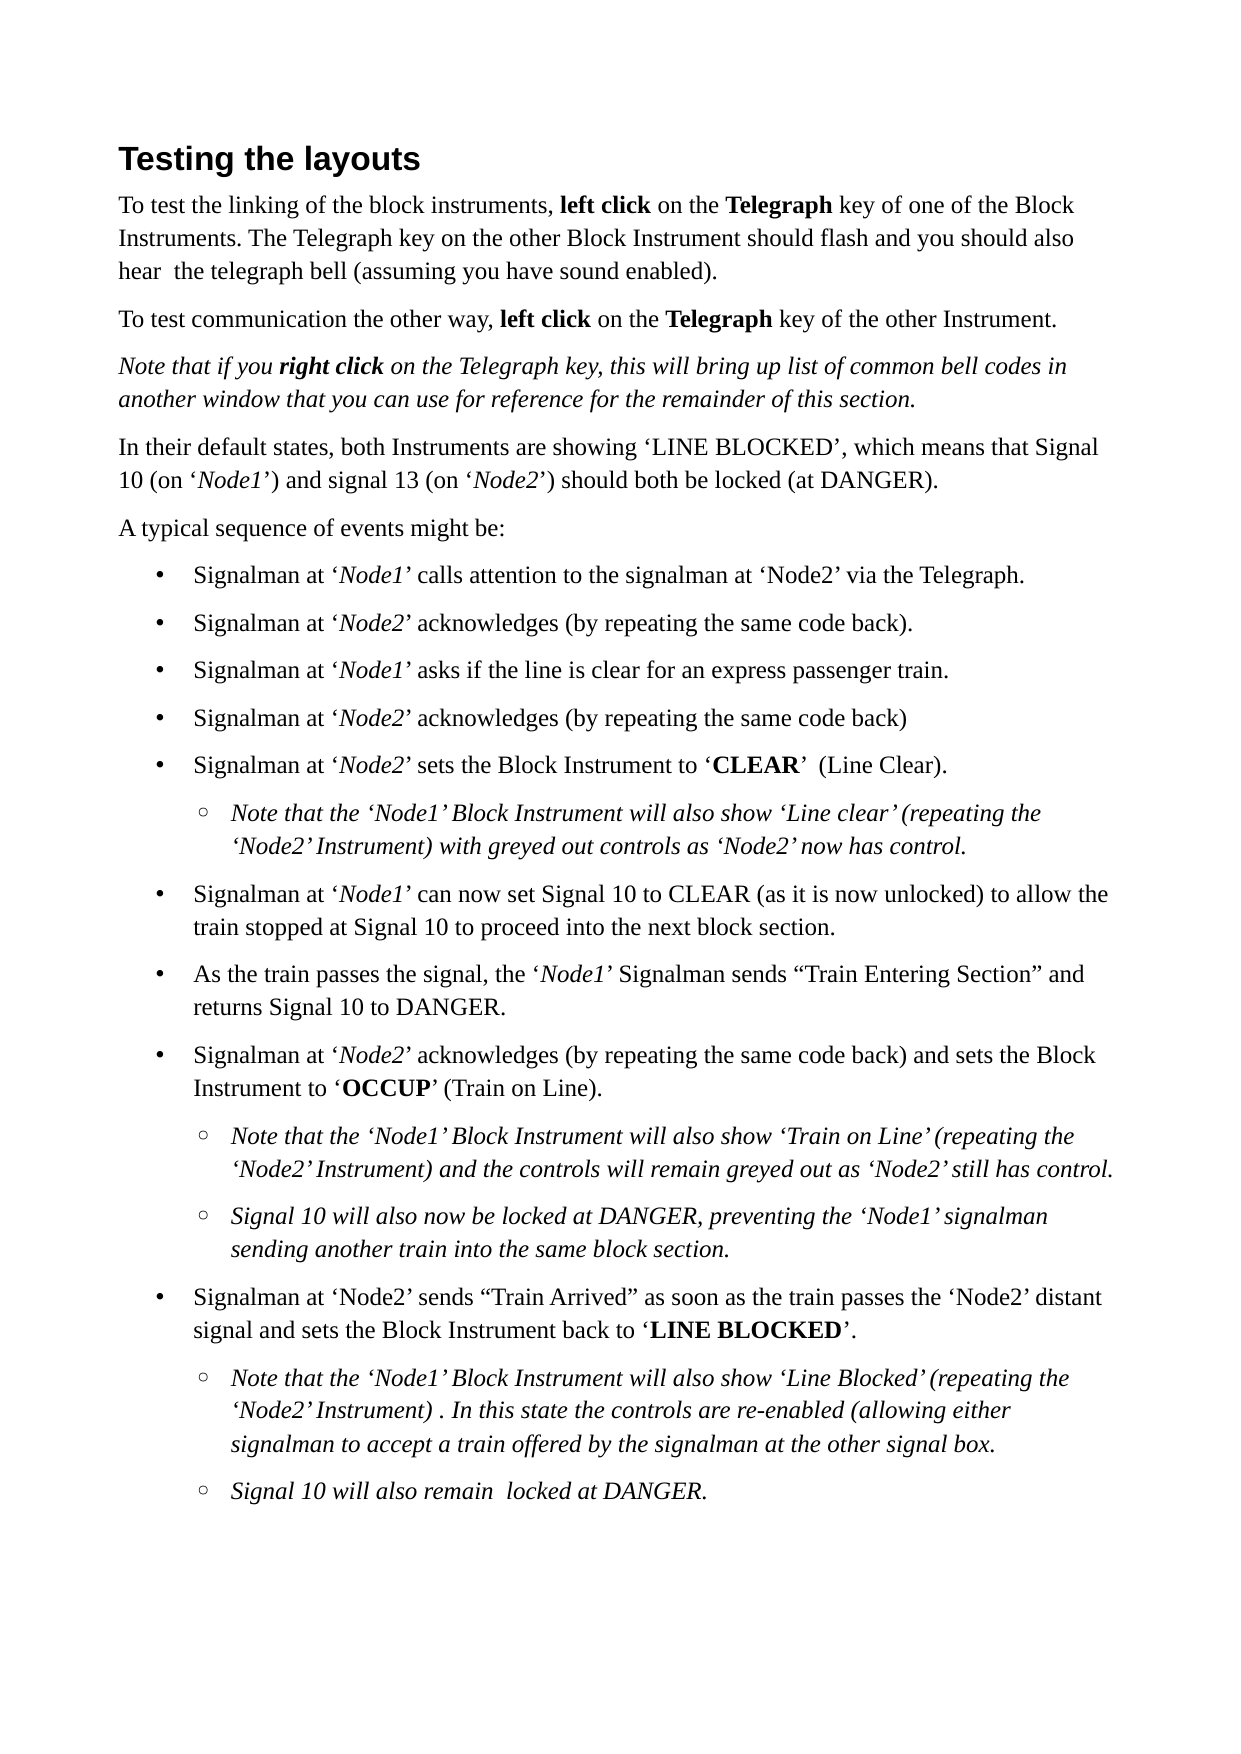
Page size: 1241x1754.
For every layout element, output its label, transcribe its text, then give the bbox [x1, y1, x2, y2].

list Signalman at ‘Node2’ acknowledges (by repeating the same code back) and sets the Block Instrument to ‘OCCUP’ (Train on Line). [156, 1040, 1122, 1102]
text To test communication the other way, left click on the Telegraph key of the other Instrument. [118, 304, 1122, 332]
text In their default states, both Instruments are showing ‘LINE BLOCKED’, which means that Signal 10 (on ‘Node1’) and signal 13 (on ‘Node2’) should both be locked (at DANGER). [118, 432, 1122, 494]
text A typical sequence of events might be: [118, 513, 1122, 541]
list Signal 10 will also now be locked at DANGER, preventing the ‘Node1’ signalman sending another train into the same block section. [193, 1201, 1122, 1263]
text Note that if you right click on the Telegraph key, this will bring up list of common bell codes in another window that you can use for reference for the remainder of this section. [118, 351, 1122, 413]
list Signalman at ‘Node2’ sets the Block Instrument to ‘CLEAR’ (Line Clear). [156, 751, 1122, 779]
list Signalman at ‘Node1’ can now set Signal 10 to CLEAR (as it is now unlocked) to allow the train stopped at Signal 10 to proceed into the next block section. [156, 879, 1122, 941]
list Note that the ‘Node1’ Block Instrument will also show ‘Line Blocked’ (repeating the ‘Node2’ Instrument) . In this state the controls are re-enabled (allowing either signalman to accept a train offered by the signalman at the other signal box. [193, 1363, 1122, 1457]
list As the train passes the signal, the ‘Node1’ Signalman sends “Train Entering Section” and returns Signal 10 to DANGER. [156, 959, 1122, 1021]
list Signalman at ‘Node2’ acknowledges (by repeating the same code back) [156, 703, 1122, 732]
text To test the linking of the block instruments, left click on the Telegraph key of one of the Block Instruments. The Telegraph key on the other Block Instrument should flash and you should also hear the telegraph bell (assuming you have sound enabled). [118, 190, 1122, 285]
list Signalman at ‘Node1’ calls attention to the signalman at ‘Node2’ via the Telegraph. [156, 560, 1122, 589]
list Signalman at ‘Node2’ acknowledges (by repeating the same code back). [156, 608, 1122, 637]
list Note that the ‘Node1’ Block Instrument will also show ‘Train on Line’ (repeating the ‘Node2’ Instrument) and the controls will remain greyed out as ‘Node2’ still has control. [193, 1121, 1122, 1182]
list Signalman at ‘Node1’ asks if the line is clear for an express passenger train. [156, 655, 1122, 684]
list Signalman at ‘Node2’ sends “Train Arrived” as soon as the train passes the ‘Node2’ distant signal and sets the Block Instrument back to ‘LINE BLOCKED’. [156, 1282, 1122, 1344]
list Signal 10 will also remain locked at DANGER. [193, 1476, 1122, 1505]
list Note that the ‘Node1’ Block Instrument will also show ‘Line clear’ (repeating the ‘Node2’ Instrument) with greyed out controls as ‘Node2’ now has control. [193, 798, 1122, 860]
subtitle Testing the layouts [118, 139, 1122, 178]
